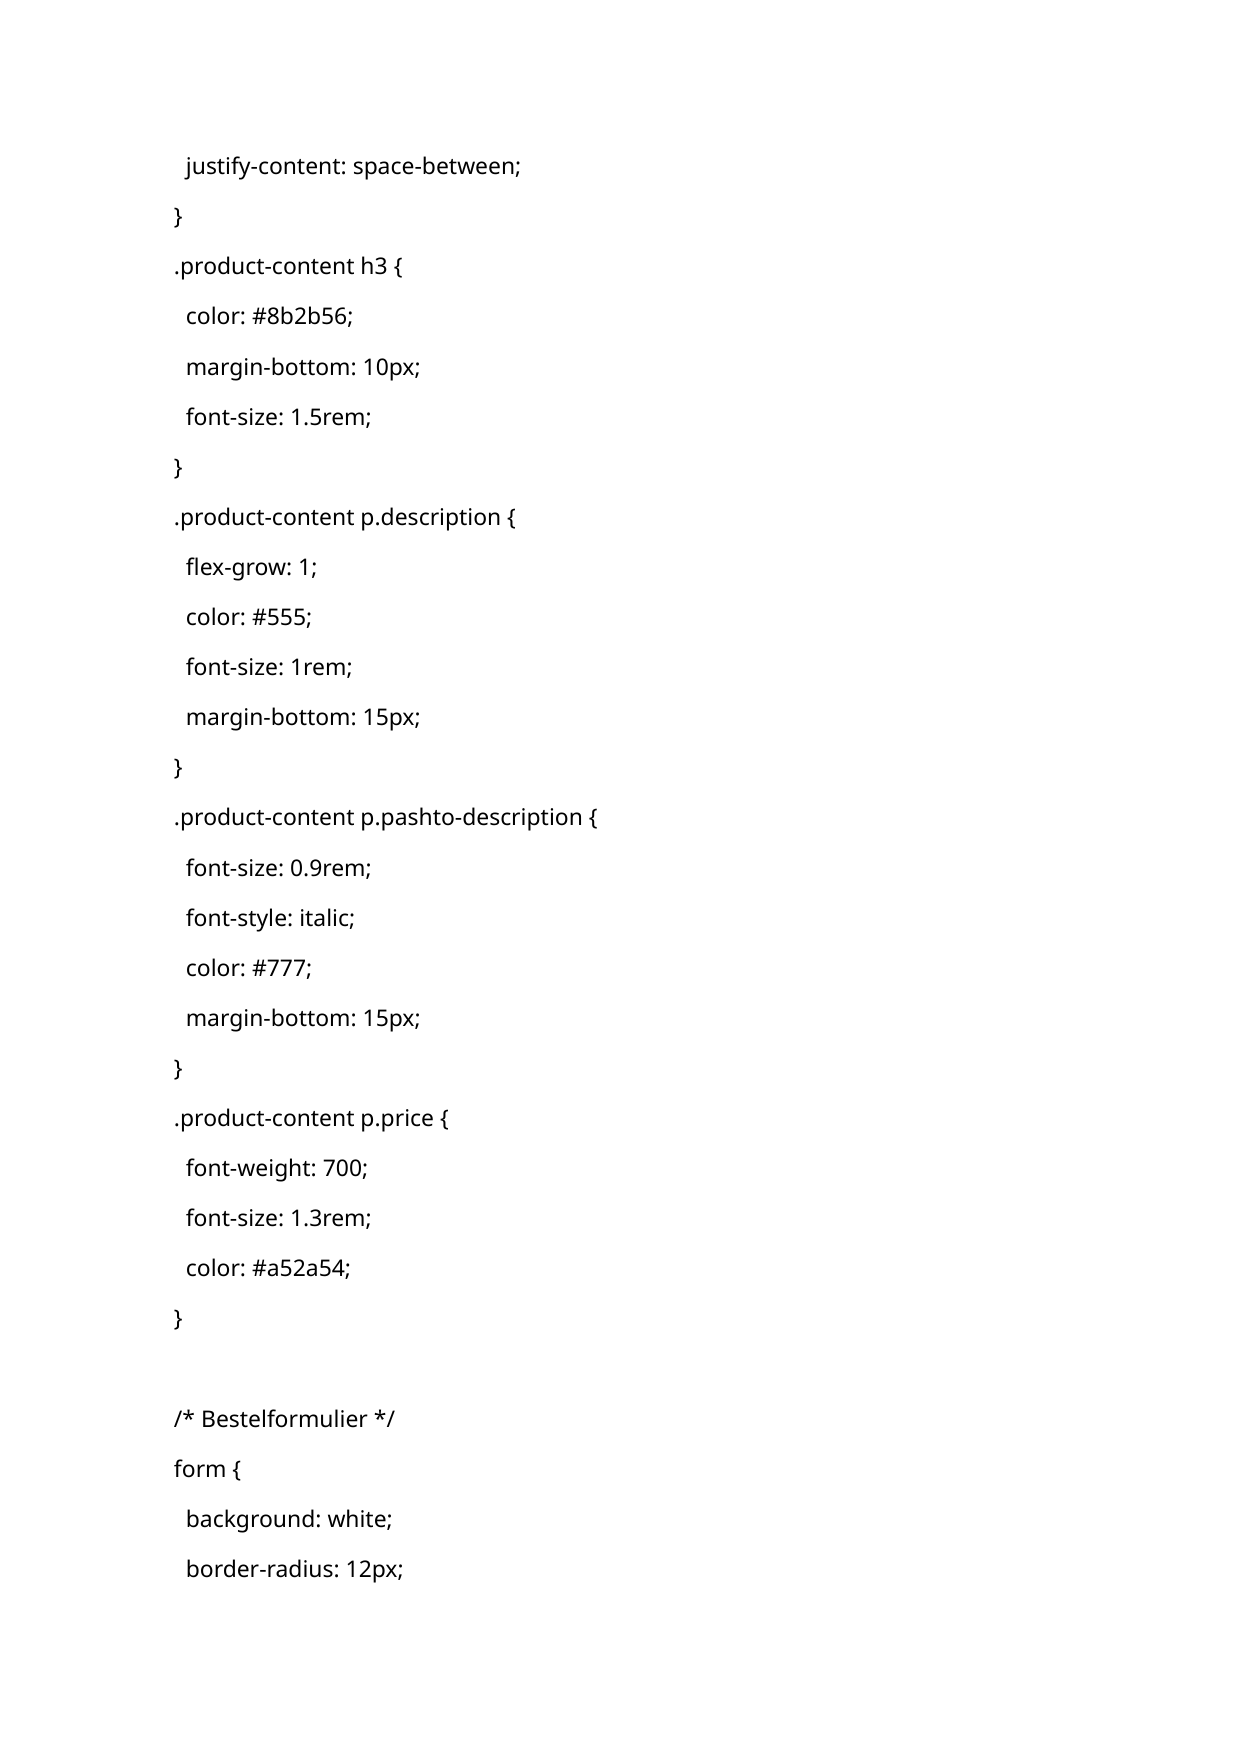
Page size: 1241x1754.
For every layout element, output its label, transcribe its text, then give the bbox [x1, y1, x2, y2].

text font-size: 1.5rem; [150, 401, 1090, 432]
text color: #8b2b56; [150, 300, 1090, 332]
text /* Bestelformulier */ [150, 1403, 1090, 1434]
text .product-content p.price { [150, 1102, 1090, 1133]
text margin-bottom: 15px; [150, 701, 1090, 732]
text .product-content p.description { [150, 501, 1090, 532]
text .product-content p.pashto-description { [150, 801, 1090, 833]
text .product-content h3 { [150, 250, 1090, 281]
text font-style: italic; [150, 902, 1090, 933]
text color: #555; [150, 601, 1090, 632]
text font-weight: 700; [150, 1152, 1090, 1183]
text background: white; [150, 1503, 1090, 1534]
text } [150, 751, 1090, 782]
text } [150, 200, 1090, 231]
text } [150, 1302, 1090, 1334]
text font-size: 0.9rem; [150, 851, 1090, 883]
text } [150, 1052, 1090, 1083]
text color: #a52a54; [150, 1252, 1090, 1283]
text justify-content: space-between; [150, 150, 1090, 181]
text color: #777; [150, 952, 1090, 983]
text font-size: 1.3rem; [150, 1202, 1090, 1233]
text border-radius: 12px; [150, 1553, 1090, 1584]
text } [150, 451, 1090, 482]
text margin-bottom: 10px; [150, 350, 1090, 382]
text flex-grow: 1; [150, 551, 1090, 582]
text form { [150, 1453, 1090, 1484]
text font-size: 1rem; [150, 651, 1090, 682]
text margin-bottom: 15px; [150, 1002, 1090, 1033]
